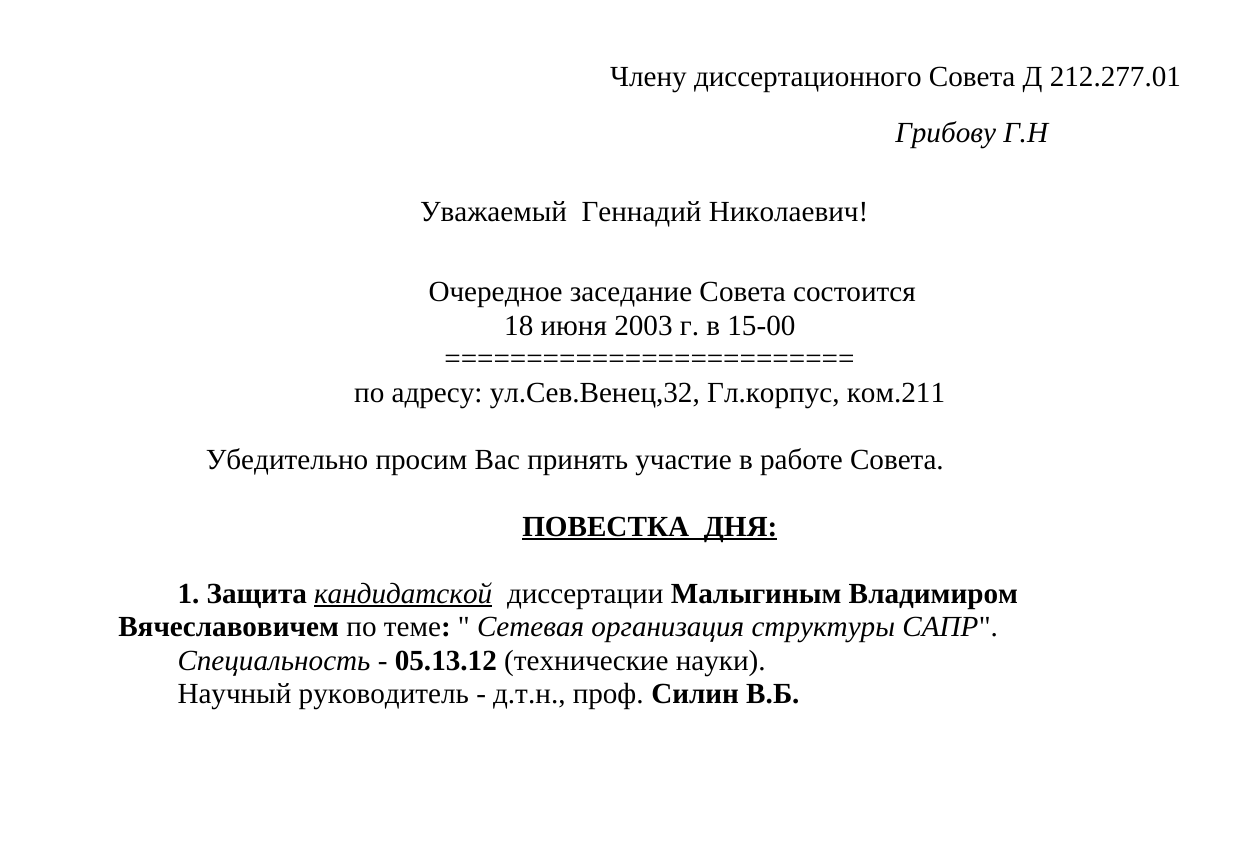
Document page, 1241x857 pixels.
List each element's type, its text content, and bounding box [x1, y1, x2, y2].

text Специальность - 05.13.12 (технические науки). [118, 643, 1181, 677]
text ========================= [118, 341, 1181, 375]
text 18 июня 2003 г. в 15-00 [118, 308, 1181, 341]
text Очередное заседание Совета состоится [118, 274, 1181, 308]
text по адресу: ул.Сев.Венец,32, Гл.корпус, ком.211 [118, 375, 1181, 408]
text 1. Защита кандидатской диссертации Малыгиным Владимиром Вячеславовичем по теме: " Сетевая организация структуры САПР". [118, 576, 1181, 643]
text ПОВЕСТКА ДНЯ: [118, 509, 1181, 542]
text Грибову Г.Н [867, 115, 1079, 148]
text Уважаемый Геннадий Николаевич! [118, 93, 1181, 228]
text Члену диссертационного Совета Д 212.277.01 [118, 59, 1181, 93]
text Убедительно просим Вас принять участие в работе Совета. [118, 442, 1181, 475]
text Научный руководитель - д.т.н., проф. Силин В.Б. [118, 677, 1181, 710]
